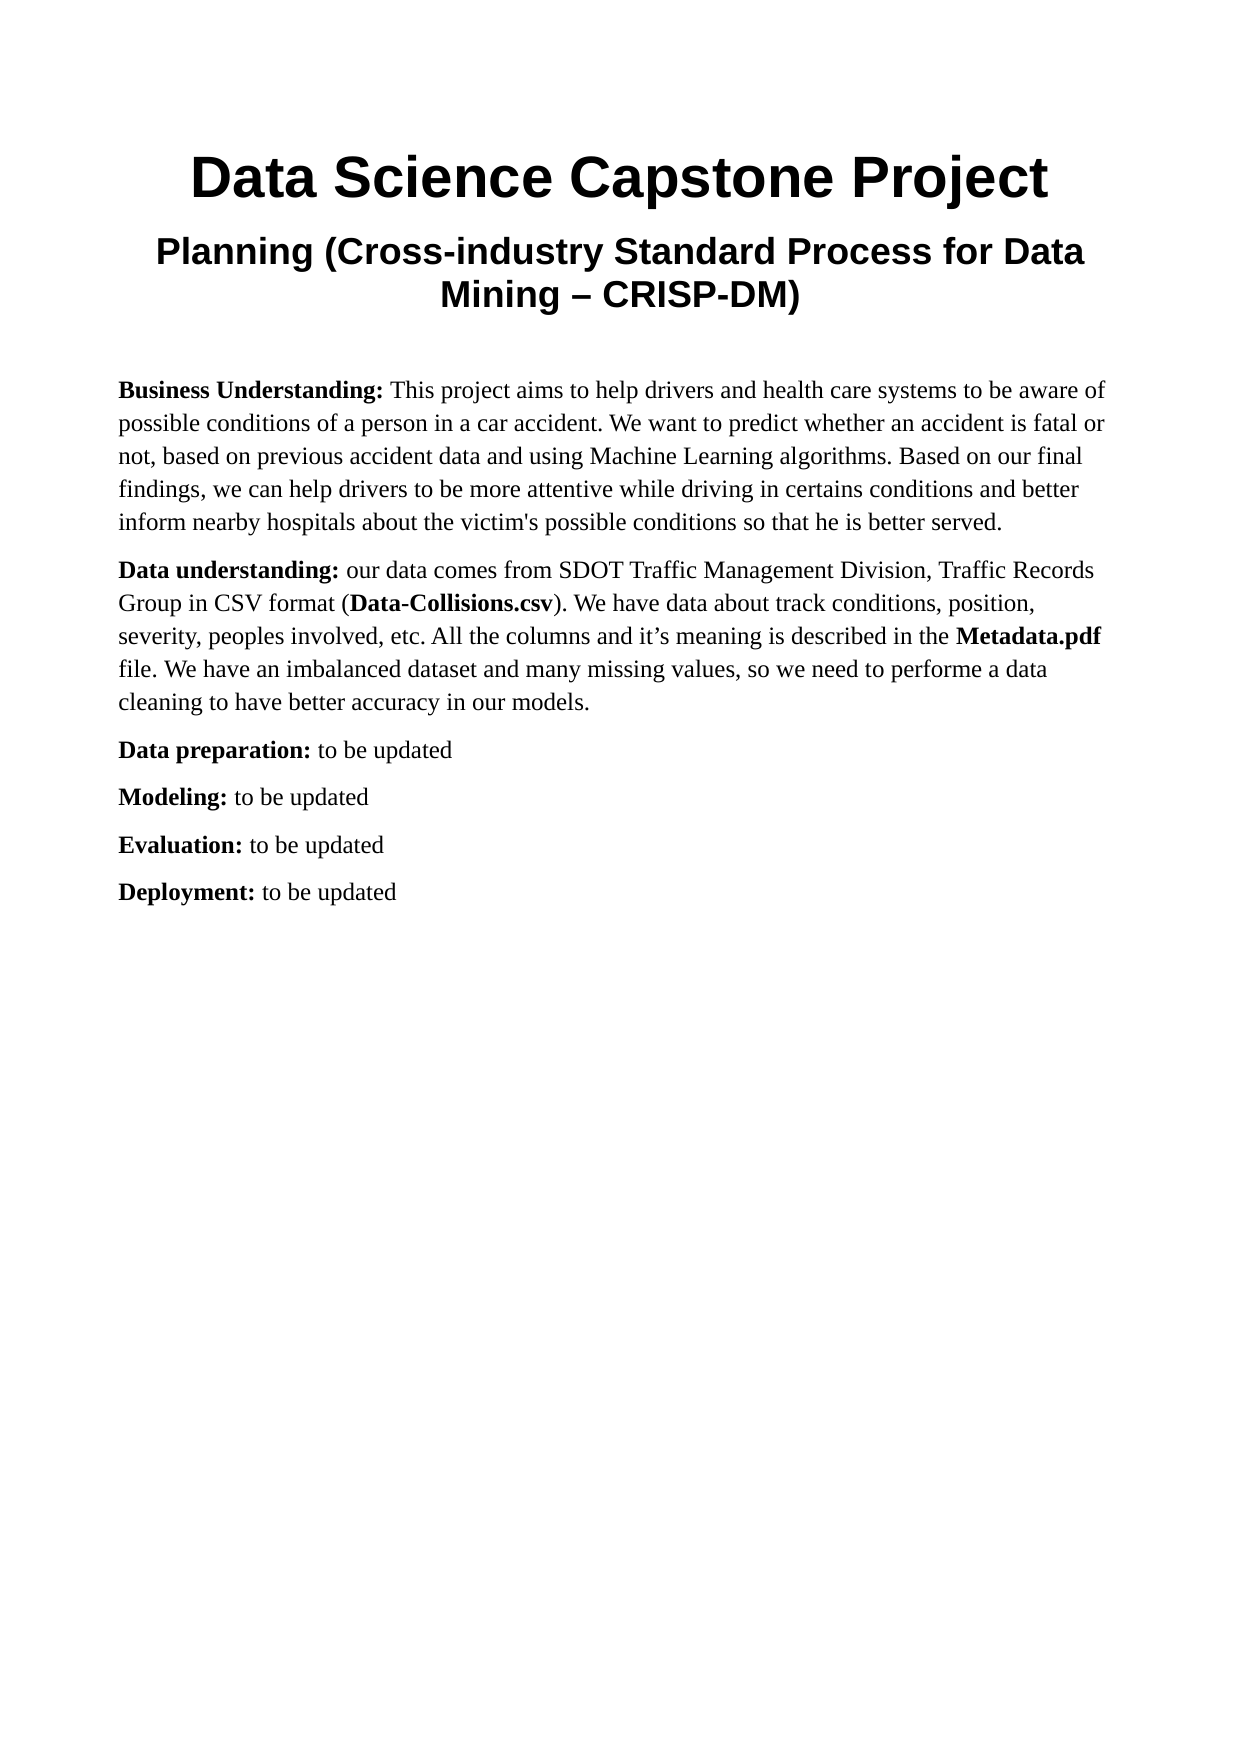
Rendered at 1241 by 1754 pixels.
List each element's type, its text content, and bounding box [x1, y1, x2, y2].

text Business Understanding: This project aims to help drivers and health care systems to be aware of possible conditions of a person in a car accident. We want to predict whether an accident is fatal or not, based on previous accident data and using Machine Learning algorithms. Based on our final findings, we can help drivers to be more attentive while driving in certains conditions and better inform nearby hospitals about the victim's possible conditions so that he is better served. [118, 375, 1122, 536]
title Data Science Capstone Project [118, 143, 1122, 210]
text Data preparation: to be updated [118, 735, 1122, 763]
text Evaluation: to be updated [118, 830, 1122, 859]
subtitle Planning (Cross-industry Standard Process for Data Mining – CRISP-DM) [118, 229, 1122, 315]
text Deployment: to be updated [118, 877, 1122, 906]
text Modeling: to be updated [118, 782, 1122, 811]
text Data understanding: our data comes from SDOT Traffic Management Division, Traffic Records Group in CSV format (Data-Collisions.csv). We have data about track conditions, position, severity, peoples involved, etc. All the columns and it’s meaning is described in the Metadata.pdf file. We have an imbalanced dataset and many missing values, so we need to performe a data cleaning to have better accuracy in our models. [118, 555, 1122, 716]
